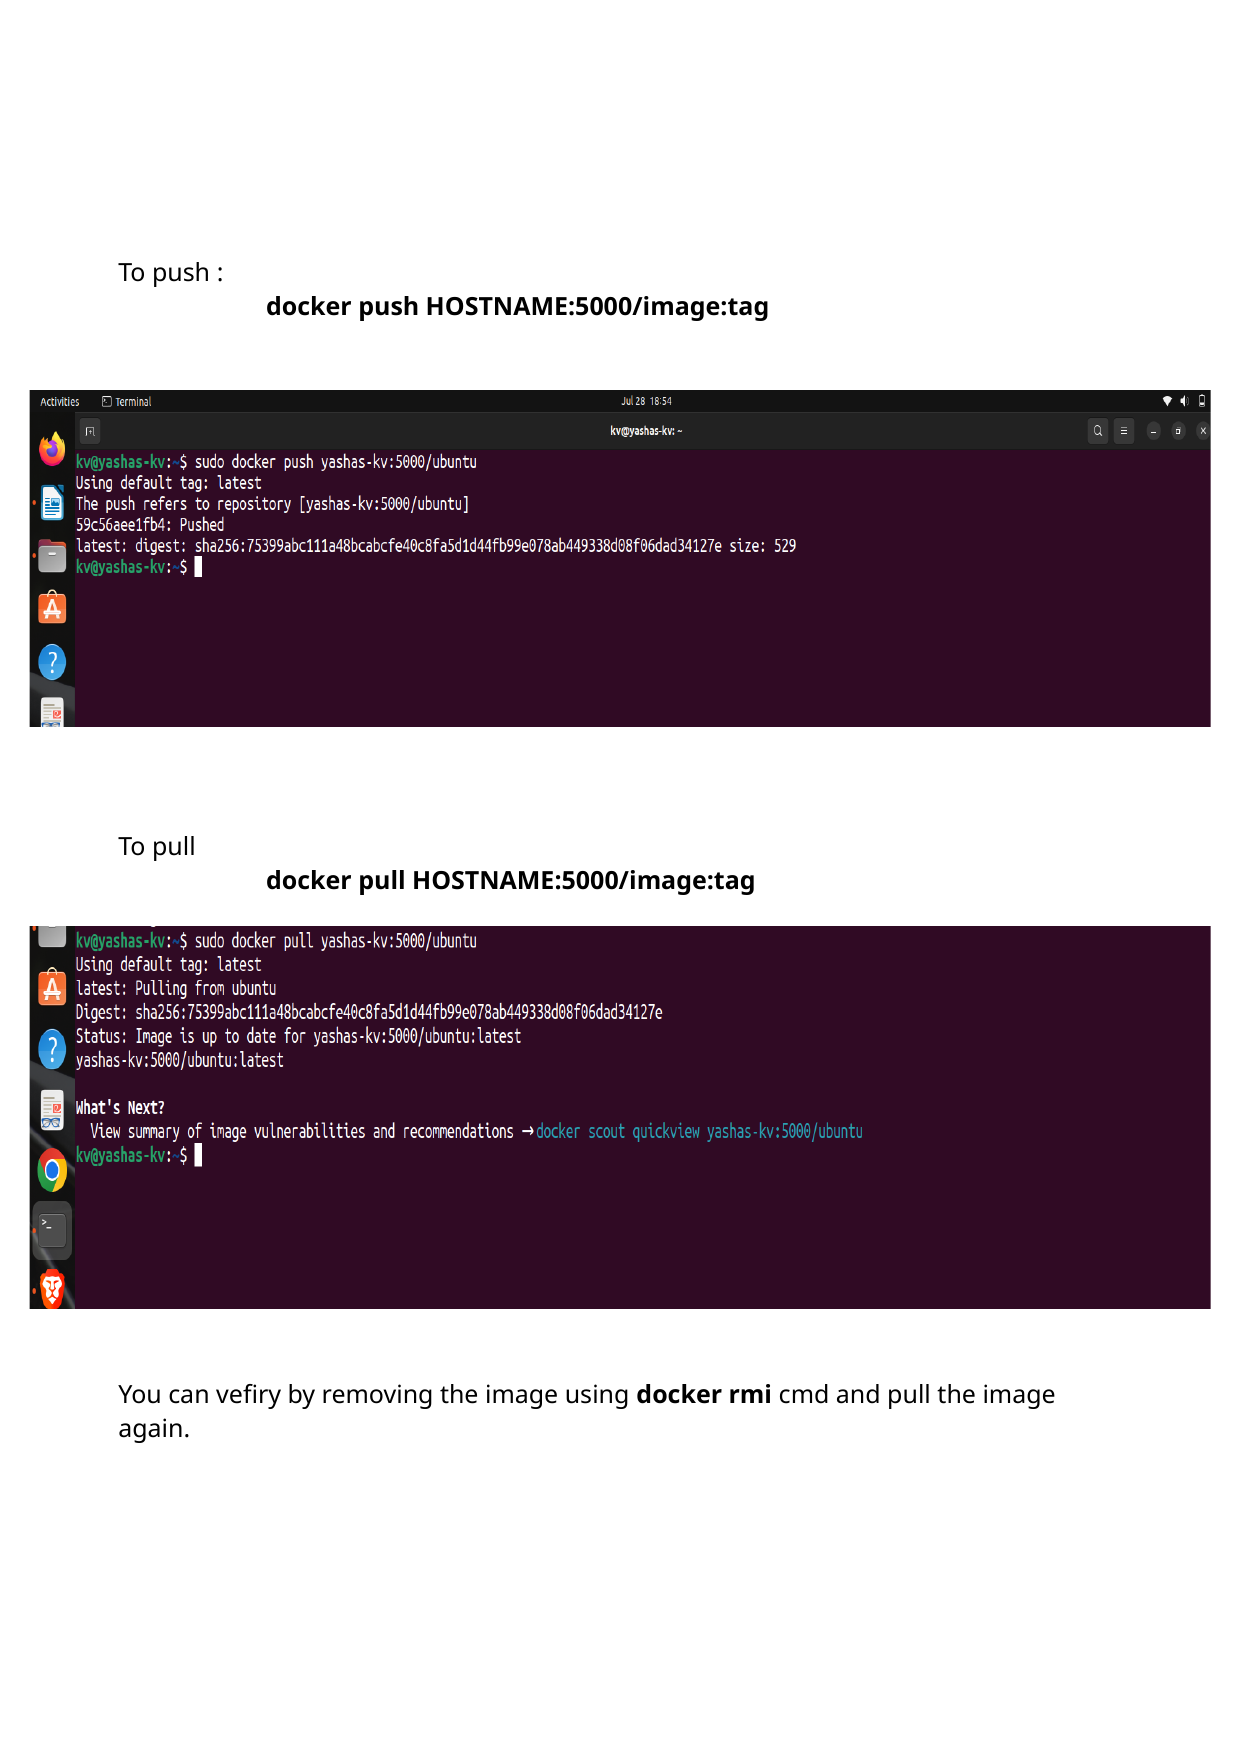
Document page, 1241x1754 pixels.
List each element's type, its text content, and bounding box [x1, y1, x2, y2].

text To push : docker push HOSTNAME:5000/image:tag [118, 254, 1122, 322]
picture [29, 926, 1211, 1309]
text You can vefiry by removing the image using docker rmi cmd and pull the image again. [118, 1376, 1122, 1444]
text docker pull HOSTNAME:5000/image:tag [118, 863, 1122, 897]
text To pull [118, 829, 1122, 863]
picture [29, 390, 1211, 727]
